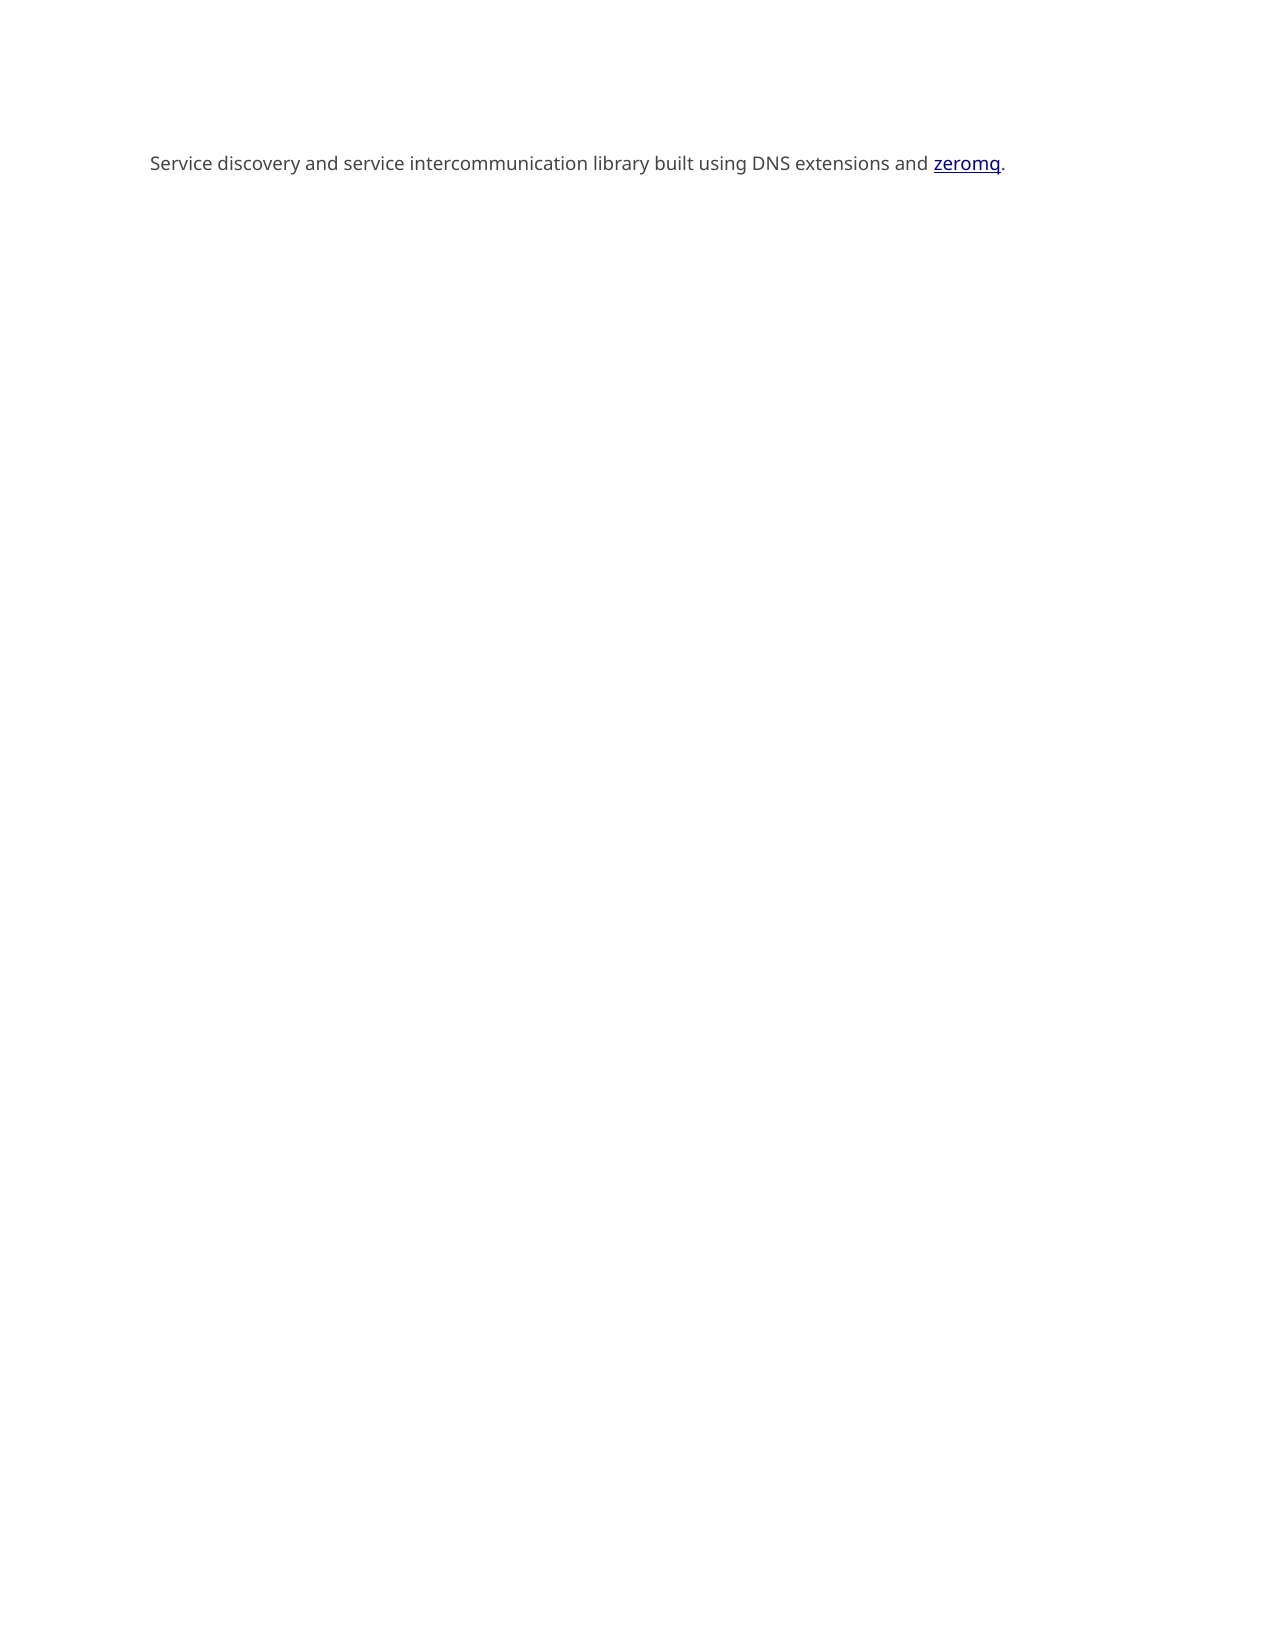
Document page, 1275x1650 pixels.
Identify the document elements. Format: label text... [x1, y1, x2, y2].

text Service discovery and service intercommunication library built using DNS extensions and zeromq. [150, 150, 1125, 176]
